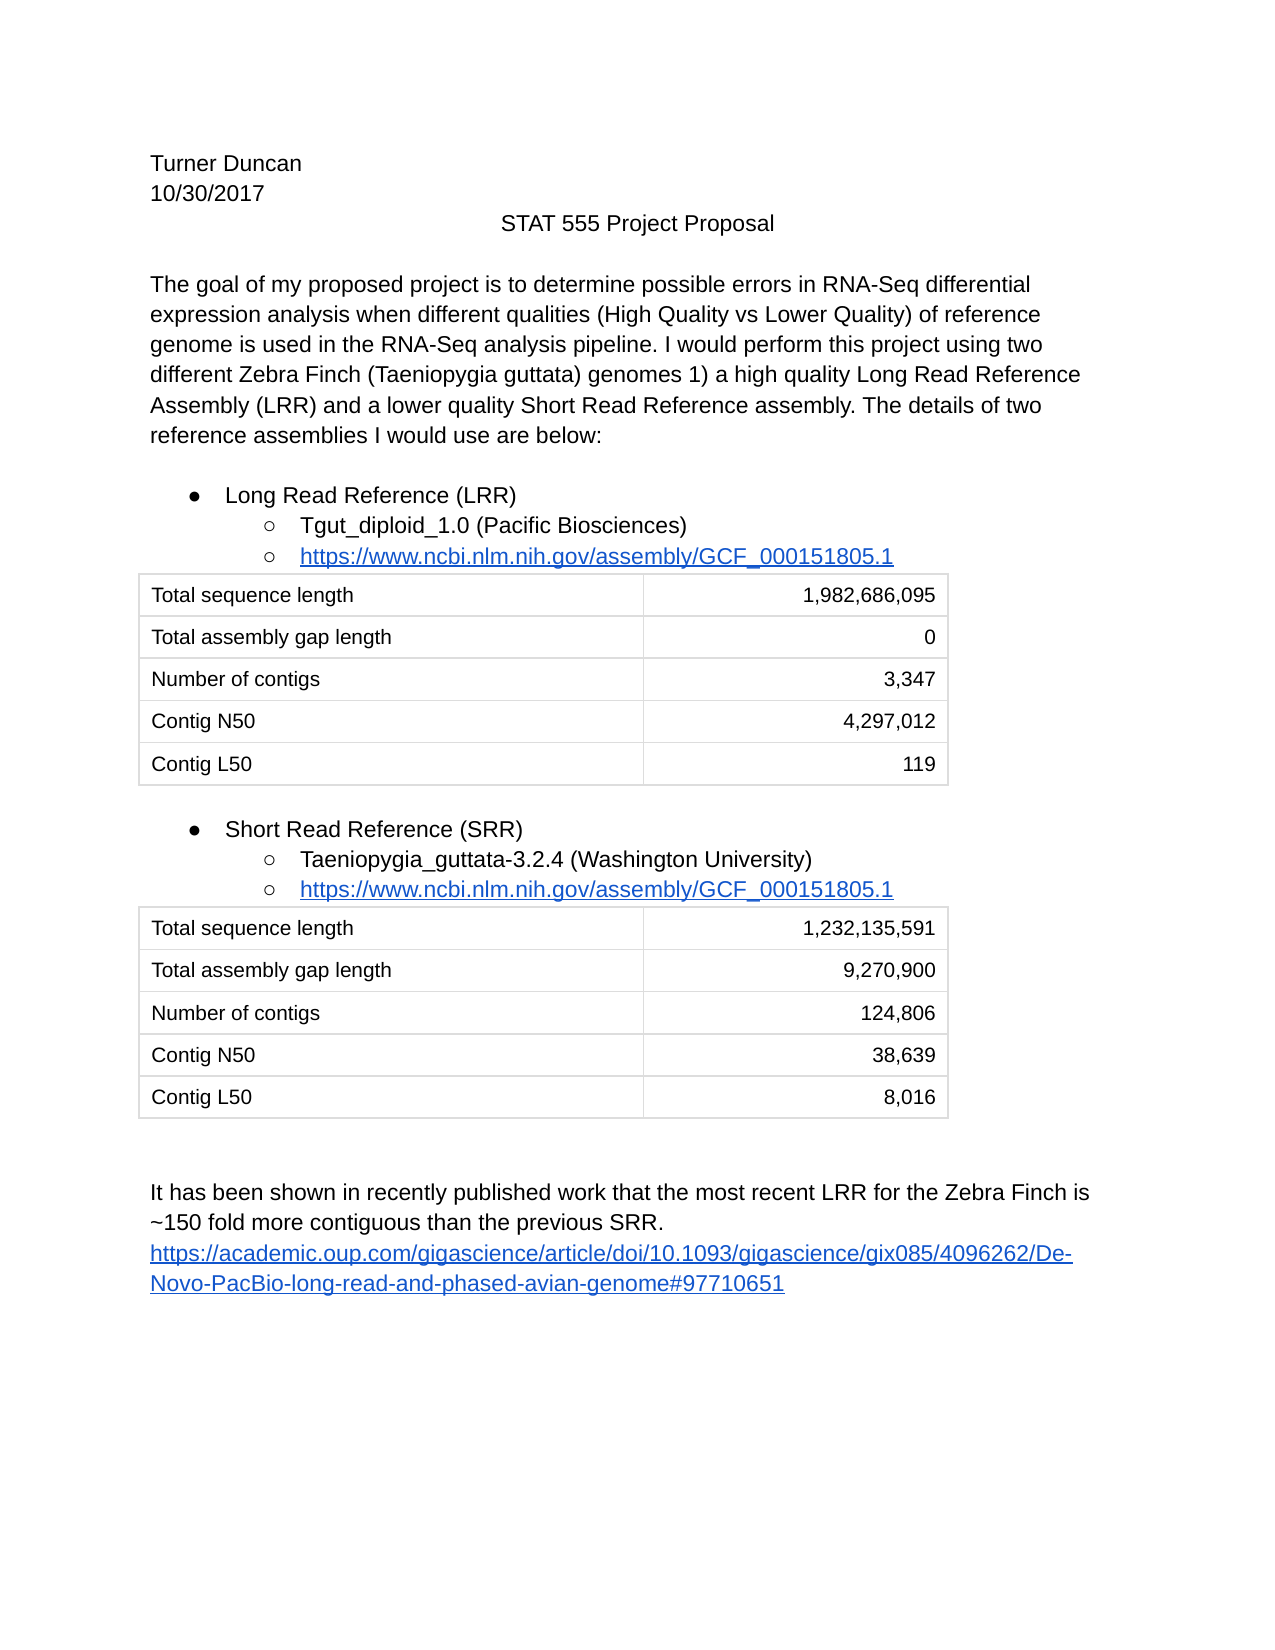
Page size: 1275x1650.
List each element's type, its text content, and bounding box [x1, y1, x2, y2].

table_cell Total assembly gap length [140, 617, 643, 657]
list Tgut_diploid_1.0 (Pacific Biosciences) [262, 512, 1125, 539]
table_cell 0 [644, 617, 947, 657]
text 10/30/2017 [150, 180, 1125, 207]
table_cell Contig L50 [140, 1077, 643, 1117]
table_header Total sequence length [140, 908, 643, 948]
table_cell 119 [644, 743, 947, 784]
table_cell Total assembly gap length [140, 950, 643, 991]
table_cell Contig N50 [140, 1035, 643, 1075]
table_cell 4,297,012 [644, 701, 947, 742]
text STAT 555 Project Proposal [150, 210, 1125, 237]
table_cell 3,347 [644, 659, 947, 699]
table_cell Number of contigs [140, 992, 643, 1033]
table_cell 9,270,900 [644, 950, 947, 991]
list Taeniopygia_guttata-3.2.4 (Washington University) [262, 846, 1125, 872]
table_cell Number of contigs [140, 659, 643, 699]
table_header Total sequence length [140, 575, 643, 615]
list Long Read Reference (LRR) [187, 482, 1125, 509]
table_cell Contig L50 [140, 743, 643, 784]
text The goal of my proposed project is to determine possible errors in RNA-Seq differential expression analysis when different qualities (High Quality vs Lower Quality) of reference genome is used in the RNA-Seq analysis pipeline. I would perform this project using two different Zebra Finch (Taeniopygia guttata) genomes 1) a high quality Long Read Reference Assembly (LRR) and a lower quality Short Read Reference assembly. The details of two reference assemblies I would use are below: [150, 271, 1125, 448]
table_cell 124,806 [644, 992, 947, 1033]
table_cell Contig N50 [140, 701, 643, 742]
table_cell 8,016 [644, 1077, 947, 1117]
table_header 1,232,135,591 [644, 908, 947, 948]
text https://academic.oup.com/gigascience/article/doi/10.1093/gigascience/gix085/4096262/De-Novo-PacBio-long-read-and-phased-avian-genome#97710651 [150, 1239, 1125, 1296]
text Turner Duncan [150, 150, 1125, 176]
text It has been shown in recently published work that the most recent LRR for the Zebra Finch is ~150 fold more contiguous than the previous SRR. [150, 1179, 1125, 1236]
list Short Read Reference (SRR) [187, 816, 1125, 842]
table_header 1,982,686,095 [644, 575, 947, 615]
table_cell 38,639 [644, 1035, 947, 1075]
list https://www.ncbi.nlm.nih.gov/assembly/GCF_000151805.1 [262, 543, 1125, 569]
list https://www.ncbi.nlm.nih.gov/assembly/GCF_000151805.1 [262, 876, 1125, 902]
